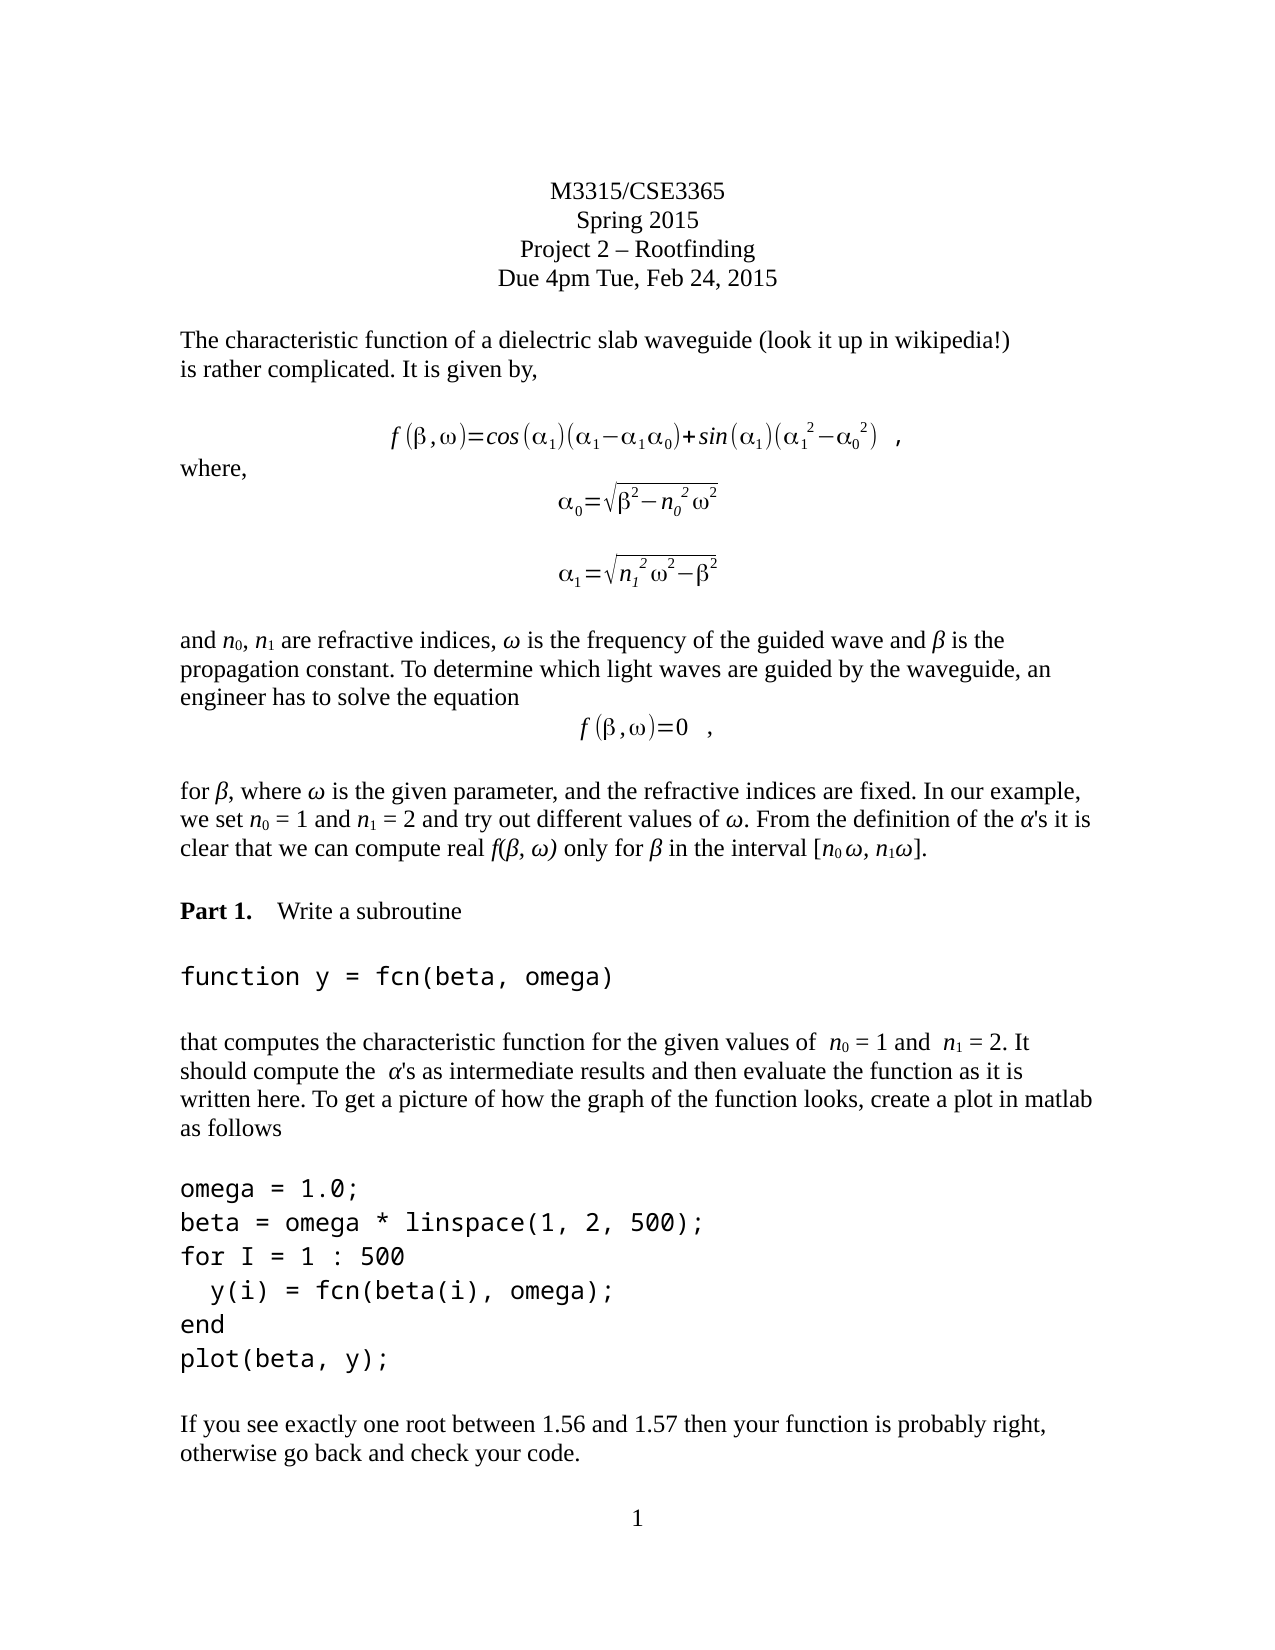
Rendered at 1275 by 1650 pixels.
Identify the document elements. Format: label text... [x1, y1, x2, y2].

text Spring 2015 [180, 205, 1095, 234]
text for I = 1 : 500 [180, 1239, 1095, 1273]
text , [180, 711, 1095, 742]
text function y = fcn(beta, omega) [180, 959, 1095, 993]
text y(i) = fcn(beta(i), omega); [180, 1273, 1095, 1307]
text The characteristic function of a dielectric slab waveguide (look it up in wikipedia!) [180, 325, 1095, 354]
text that computes the characteristic function for the given values of n0 = 1 and n1 = 2. It should compute the α's as intermediate results and then evaluate the function as it is written here. To get a picture of how the graph of the function looks, create a plot in matlab as follows [180, 1027, 1095, 1142]
text , [180, 417, 1095, 453]
text for β, where ω is the given parameter, and the refractive indices are fixed. In our example, we set n0 = 1 and n1 = 2 and try out different values of ω. From the definition of the α's it is clear that we can compute real f(β, ω) only for β in the interval [n0 ω, n1ω]. [180, 776, 1095, 862]
text plot(beta, y); [180, 1341, 1095, 1375]
text is rather complicated. It is given by, [180, 354, 1095, 383]
text beta = omega * linspace(1, 2, 500); [180, 1205, 1095, 1239]
text Part 1. Write a subroutine [180, 896, 1095, 925]
text end [180, 1307, 1095, 1341]
text If you see exactly one root between 1.56 and 1.57 then your function is probably right, otherwise go back and check your code. [180, 1409, 1095, 1467]
text M3315/CSE3365 [180, 176, 1095, 205]
text omega = 1.0; [180, 1171, 1095, 1205]
text Due 4pm Tue, Feb 24, 2015 [180, 263, 1095, 291]
text Project 2 – Rootfinding [180, 234, 1095, 263]
text where, [180, 453, 1095, 482]
text and n0, n1 are refractive indices, ω is the frequency of the guided wave and β is the propagation constant. To determine which light waves are guided by the waveguide, an engineer has to solve the equation [180, 625, 1095, 711]
